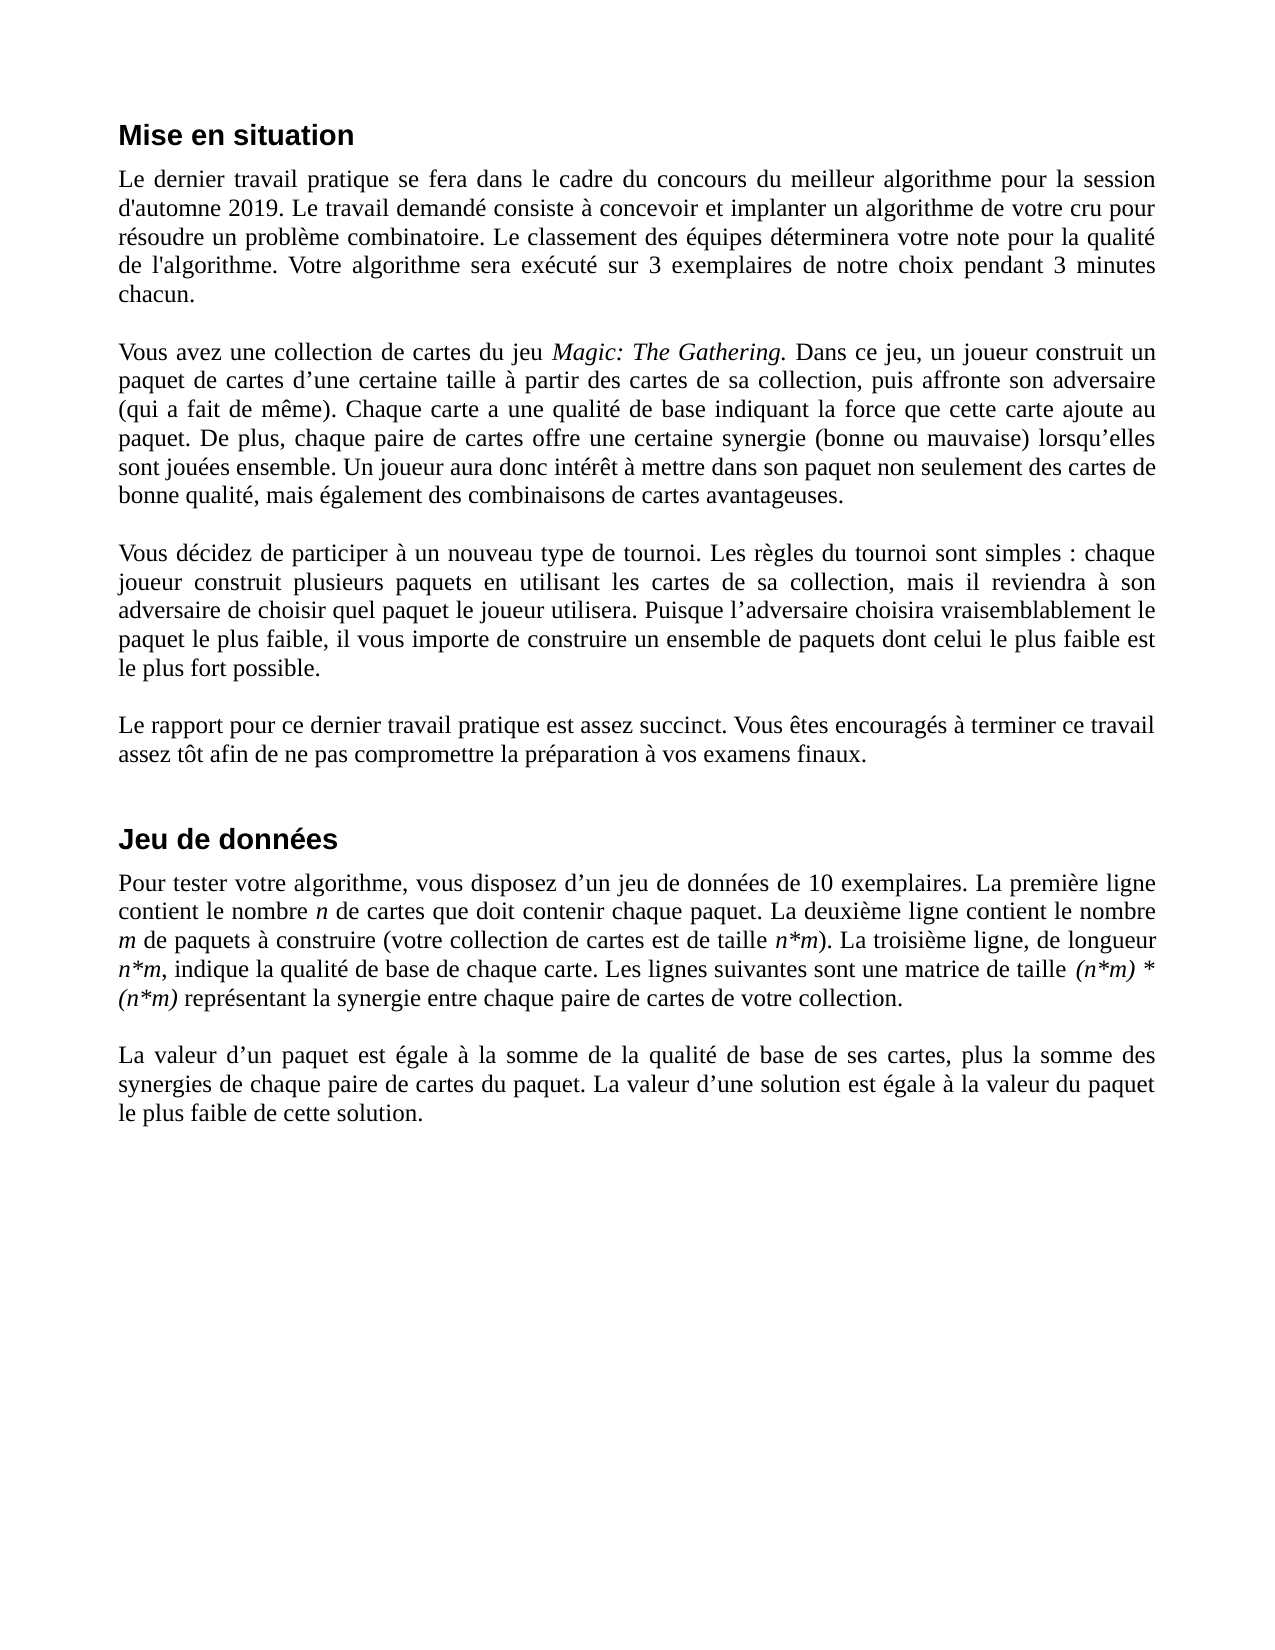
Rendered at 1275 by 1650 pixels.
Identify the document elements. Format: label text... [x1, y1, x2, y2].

subtitle Mise en situation [118, 118, 1157, 152]
text La valeur d’un paquet est égale à la somme de la qualité de base de ses cartes, plus la somme des synergies de chaque paire de cartes du paquet. La valeur d’une solution est égale à la valeur du paquet le plus faible de cette solution. [118, 1040, 1157, 1126]
subtitle Jeu de données [118, 822, 1157, 855]
text Vous décidez de participer à un nouveau type de tournoi. Les règles du tournoi sont simples : chaque joueur construit plusieurs paquets en utilisant les cartes de sa collection, mais il reviendra à son adversaire de choisir quel paquet le joueur utilisera. Puisque l’adversaire choisira vraisemblablement le paquet le plus faible, il vous importe de construire un ensemble de paquets dont celui le plus faible est le plus fort possible. [118, 538, 1157, 682]
text Vous avez une collection de cartes du jeu Magic: The Gathering. Dans ce jeu, un joueur construit un paquet de cartes d’une certaine taille à partir des cartes de sa collection, puis affronte son adversaire (qui a fait de même). Chaque carte a une qualité de base indiquant la force que cette carte ajoute au paquet. De plus, chaque paire de cartes offre une certaine synergie (bonne ou mauvaise) lorsqu’elles sont jouées ensemble. Un joueur aura donc intérêt à mettre dans son paquet non seulement des cartes de bonne qualité, mais également des combinaisons de cartes avantageuses. [118, 337, 1157, 509]
text Le dernier travail pratique se fera dans le cadre du concours du meilleur algorithme pour la session d'automne 2019. Le travail demandé consiste à concevoir et implanter un algorithme de votre cru pour résoudre un problème combinatoire. Le classement des équipes déterminera votre note pour la qualité de l'algorithme. Votre algorithme sera exécuté sur 3 exemplaires de notre choix pendant 3 minutes chacun. [118, 164, 1157, 308]
text Le rapport pour ce dernier travail pratique est assez succinct. Vous êtes encouragés à terminer ce travail assez tôt afin de ne pas compromettre la préparation à vos examens finaux. [118, 710, 1157, 768]
text Pour tester votre algorithme, vous disposez d’un jeu de données de 10 exemplaires. La première ligne contient le nombre n de cartes que doit contenir chaque paquet. La deuxième ligne contient le nombre m de paquets à construire (votre collection de cartes est de taille n*m). La troisième ligne, de longueur n*m, indique la qualité de base de chaque carte. Les lignes suivantes sont une matrice de taille (n*m) * (n*m) représentant la synergie entre chaque paire de cartes de votre collection. [118, 868, 1157, 1011]
